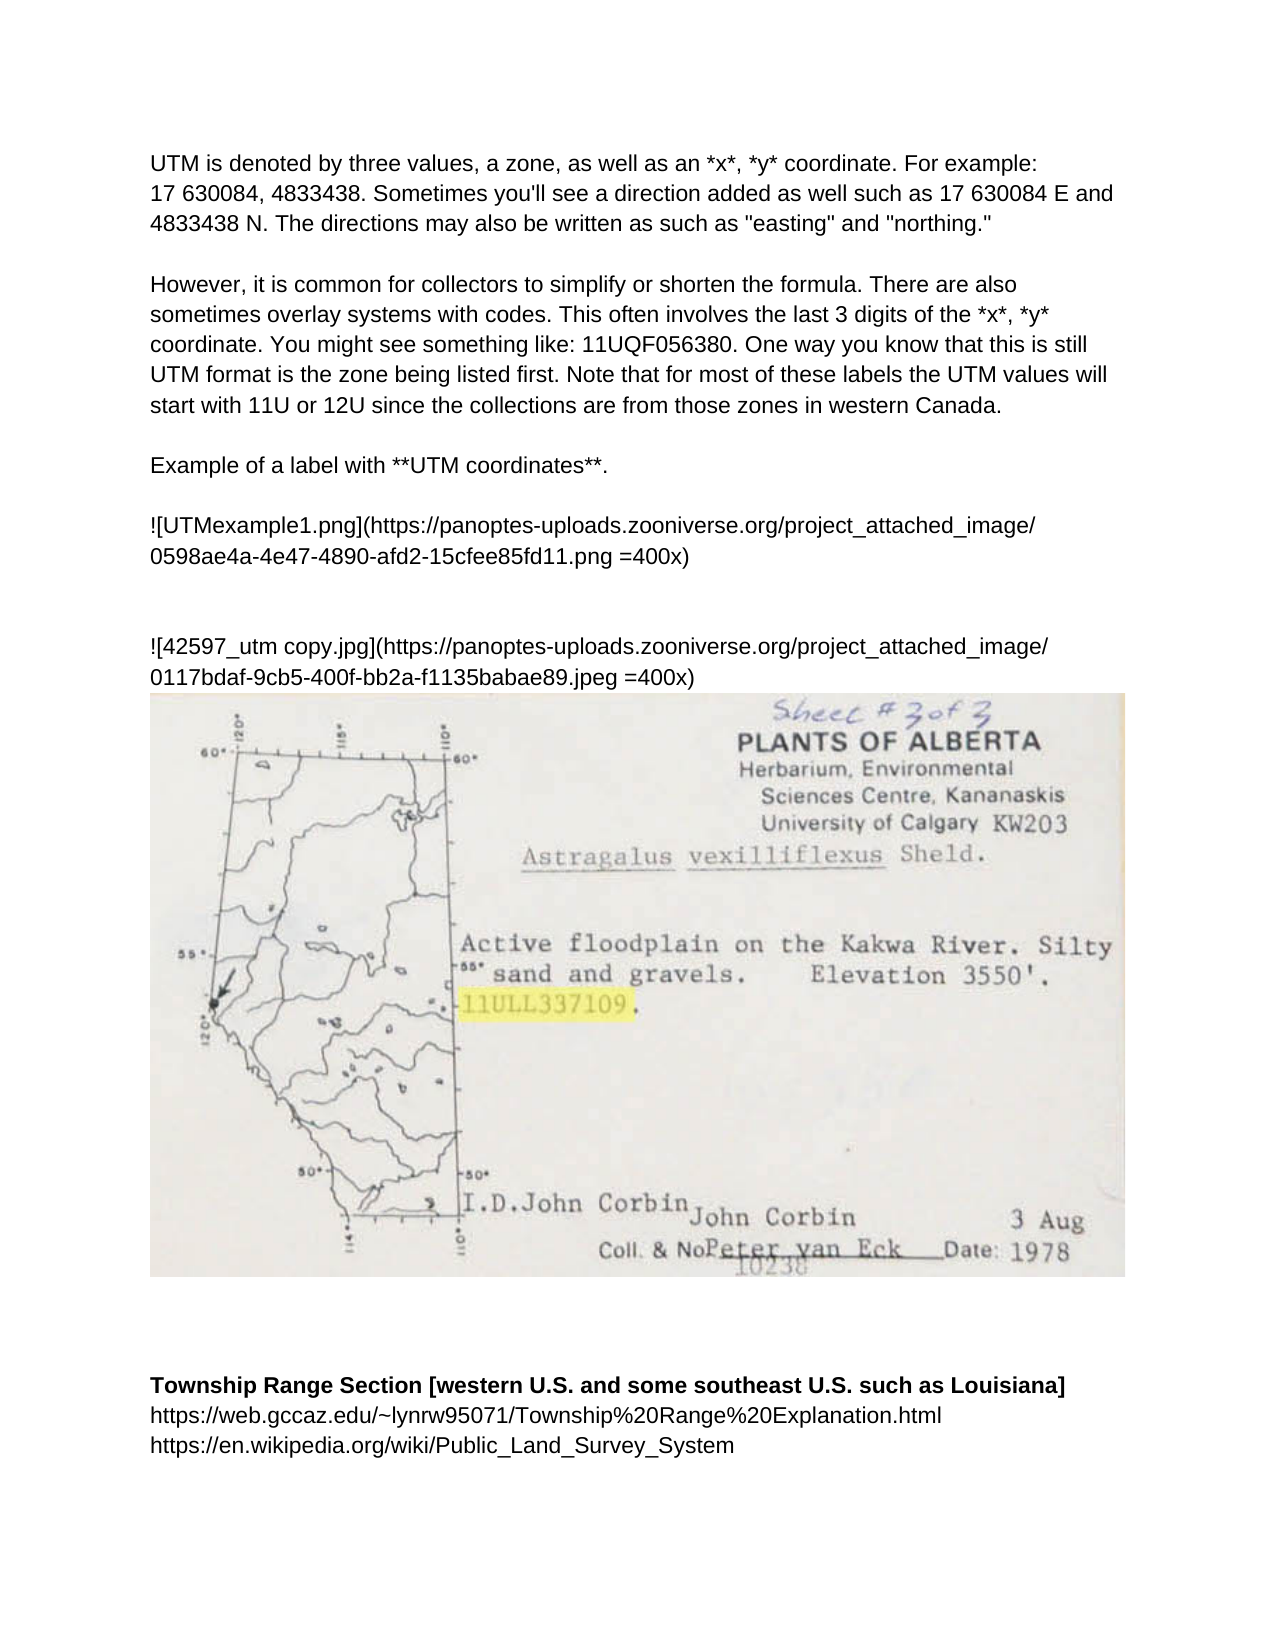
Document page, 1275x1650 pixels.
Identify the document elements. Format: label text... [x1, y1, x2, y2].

text Township Range Section [western U.S. and some southeast U.S. such as Louisiana] [150, 1372, 1125, 1398]
text https://web.gccaz.edu/~lynrw95071/Township%20Range%20Explanation.html [150, 1402, 1125, 1428]
text ![42597_utm copy.jpg](https://panoptes-uploads.zooniverse.org/project_attached_image/0117bdaf-9cb5-400f-bb2a-f1135babae89.jpeg =400x) [150, 633, 1125, 690]
text ​​https://en.wikipedia.org/wiki/Public_Land_Survey_System [150, 1432, 1125, 1458]
text However, it is common for collectors to simplify or shorten the formula. There are also sometimes overlay systems with codes. This often involves the last 3 digits of the *x*, *y* coordinate. You might see something like: 11UQF056380. One way you know that this is still UTM format is the zone being listed first. Note that for most of these labels the UTM values will start with 11U or 12U since the collections are from those zones in western Canada. [150, 271, 1125, 418]
text ![UTMexample1.png](https://panoptes-uploads.zooniverse.org/project_attached_image/0598ae4a-4e47-4890-afd2-15cfee85fd11.png =400x) [150, 512, 1125, 569]
picture [150, 693, 1125, 1277]
text 17 630084, 4833438. Sometimes you'll see a direction added as well such as 17 630084 E and 4833438 N. The directions may also be written as such as "easting" and "northing." [150, 180, 1125, 237]
text UTM is denoted by three values, a zone, as well as an *x*, *y* coordinate. For example: [150, 150, 1125, 176]
text Example of a label with **UTM coordinates**. [150, 452, 1125, 478]
